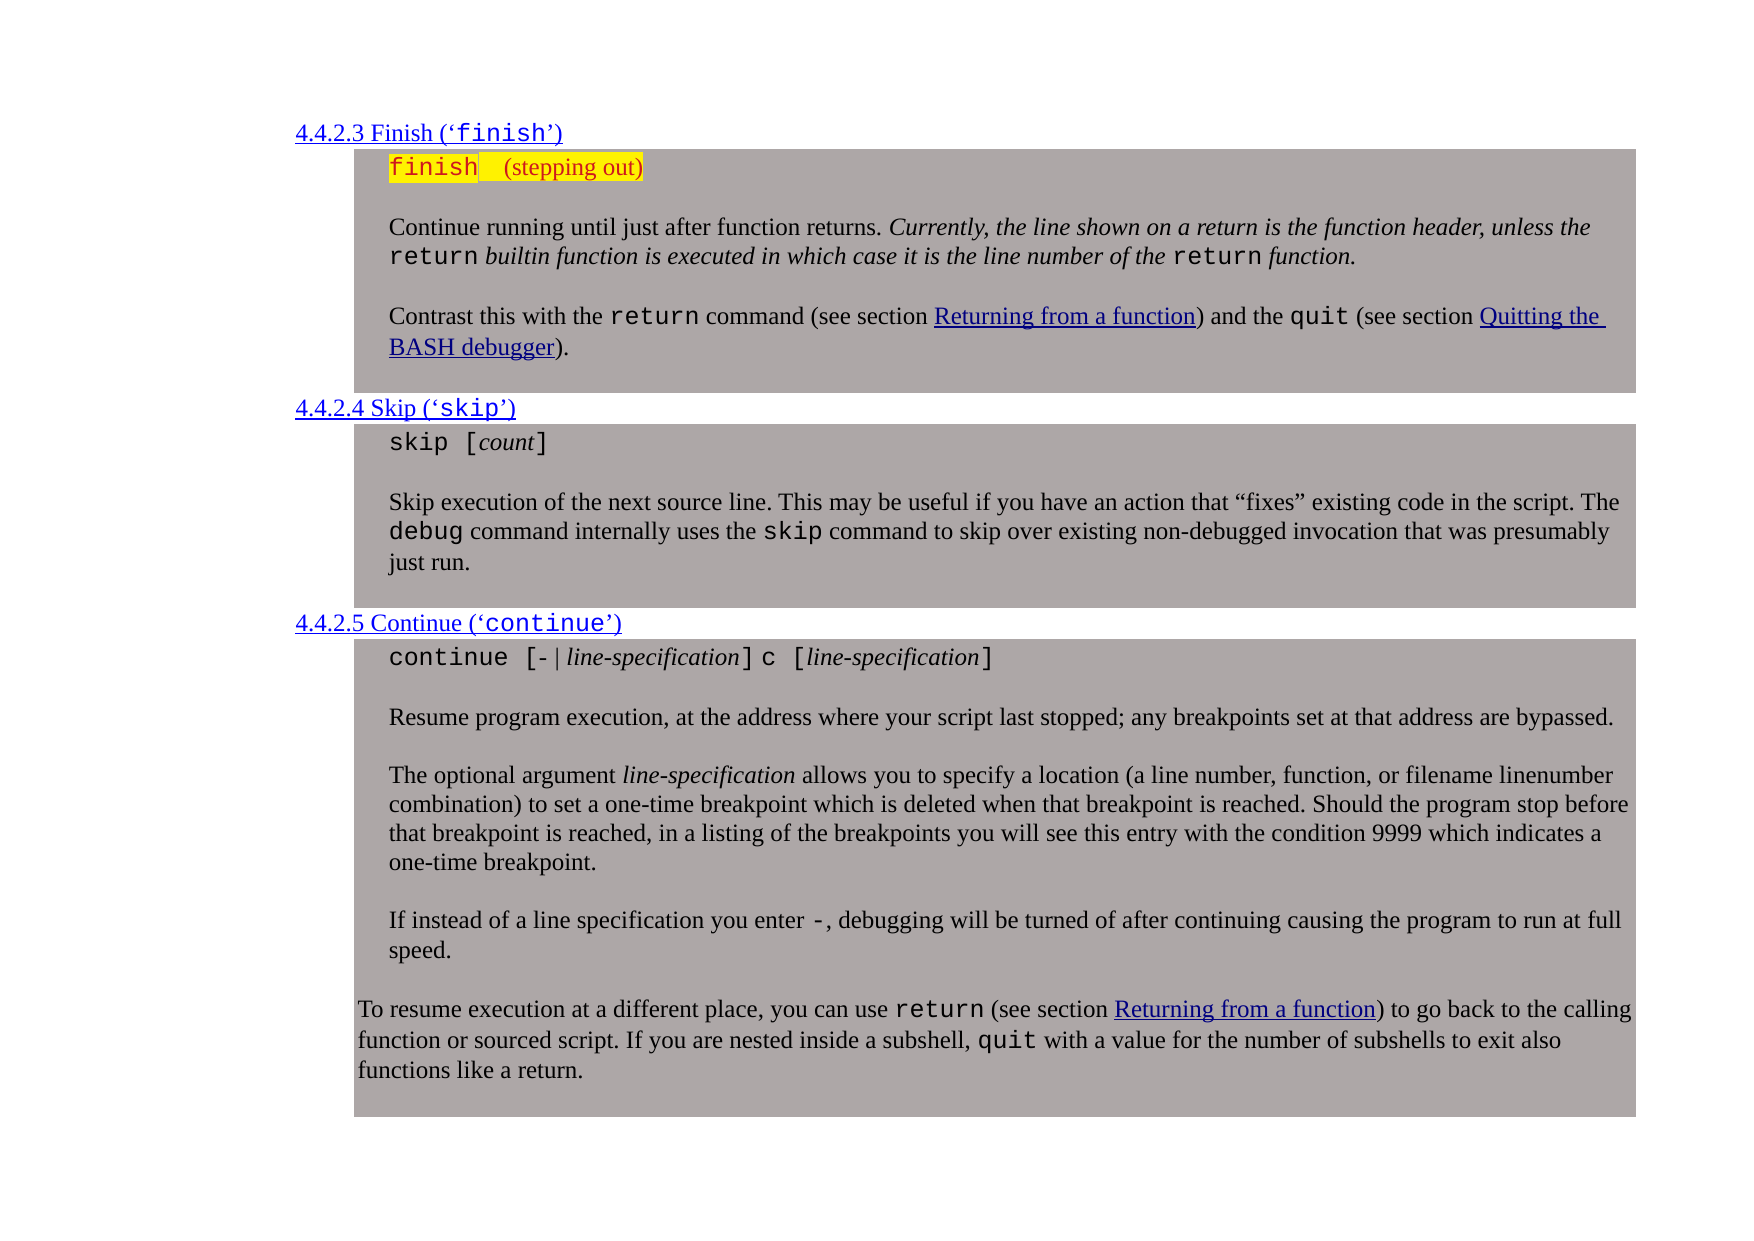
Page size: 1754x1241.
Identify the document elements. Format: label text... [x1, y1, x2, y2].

subtitle 4.4.2.3 Finish (‘finish’) [295, 118, 1636, 149]
table_header finish (stepping out) Continue running until just after function returns. Currently, the line shown on a return is the function header, unless the return builtin function is executed in which case it is the line number of the return function. Contrast this with the return command (see section Returning from a function) and the quit (see section Quitting the BASH debugger). [354, 149, 1636, 393]
table_header continue [- | line-specification] c [line-specification] Resume program execution, at the address where your script last stopped; any breakpoints set at that address are bypassed. The optional argument line-specification allows you to specify a location (a line number, function, or filename linenumber combination) to set a one-time breakpoint which is deleted when that breakpoint is reached. Should the program stop before that breakpoint is reached, in a listing of the breakpoints you will see this entry with the condition 9999 which indicates a one-time breakpoint. If instead of a line specification you enter -, debugging will be turned of after continuing causing the program to run at full speed. To resume execution at a different place, you can use return (see section Returning from a function) to go back to the calling function or sourced script. If you are nested inside a subshell, quit with a value for the number of subshells to exit also functions like a return. [354, 639, 1636, 1117]
table_header skip [count] Skip execution of the next source line. This may be useful if you have an action that “fixes” existing code in the script. The debug command internally uses the skip command to skip over existing non-debugged invocation that was presumably just run. [354, 424, 1636, 608]
subtitle 4.4.2.4 Skip (‘skip’) [295, 393, 1636, 424]
subtitle 4.4.2.5 Continue (‘continue’) [295, 608, 1636, 639]
